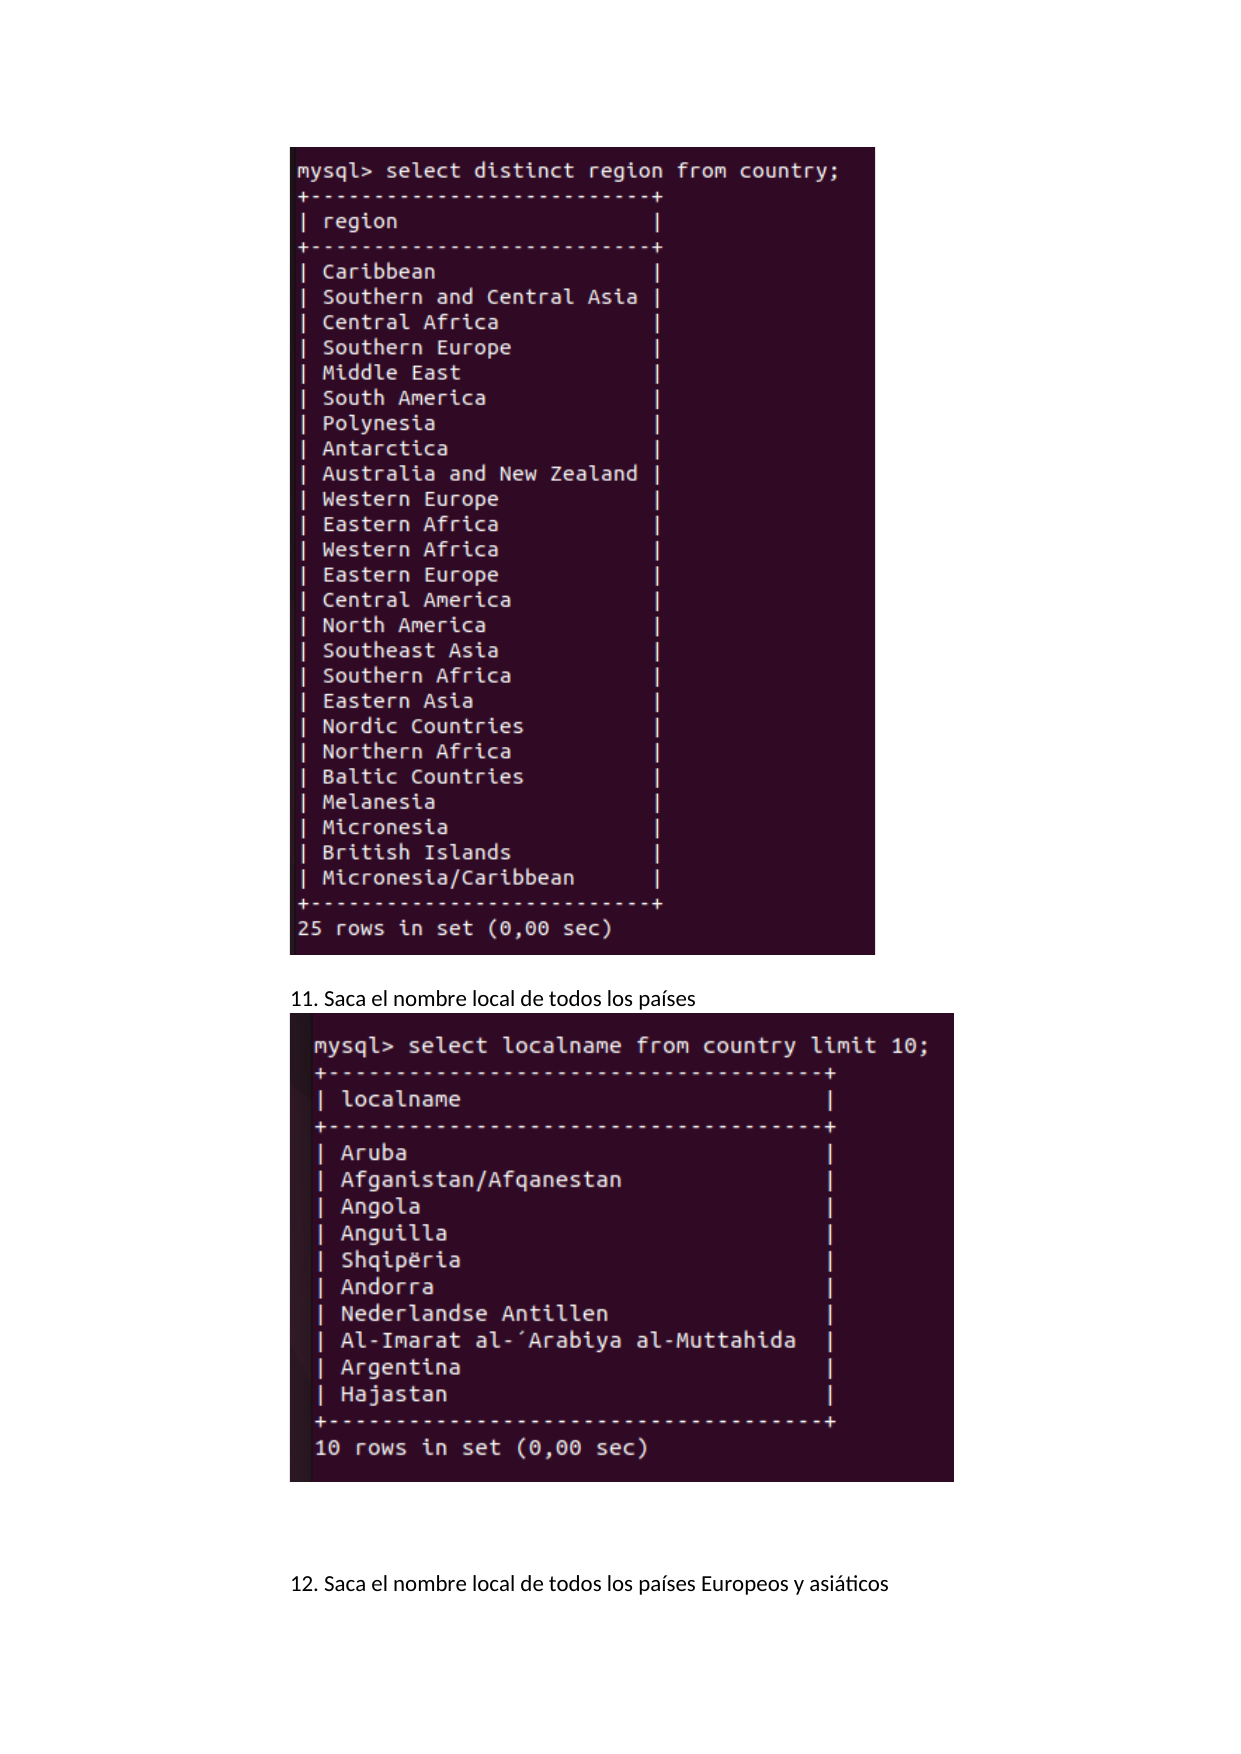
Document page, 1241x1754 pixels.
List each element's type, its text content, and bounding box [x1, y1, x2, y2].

list 12. Saca el nombre local de todos los países Europeos y asiáticos [290, 1569, 1063, 1597]
list 11. Saca el nombre local de todos los países [290, 984, 1063, 1012]
